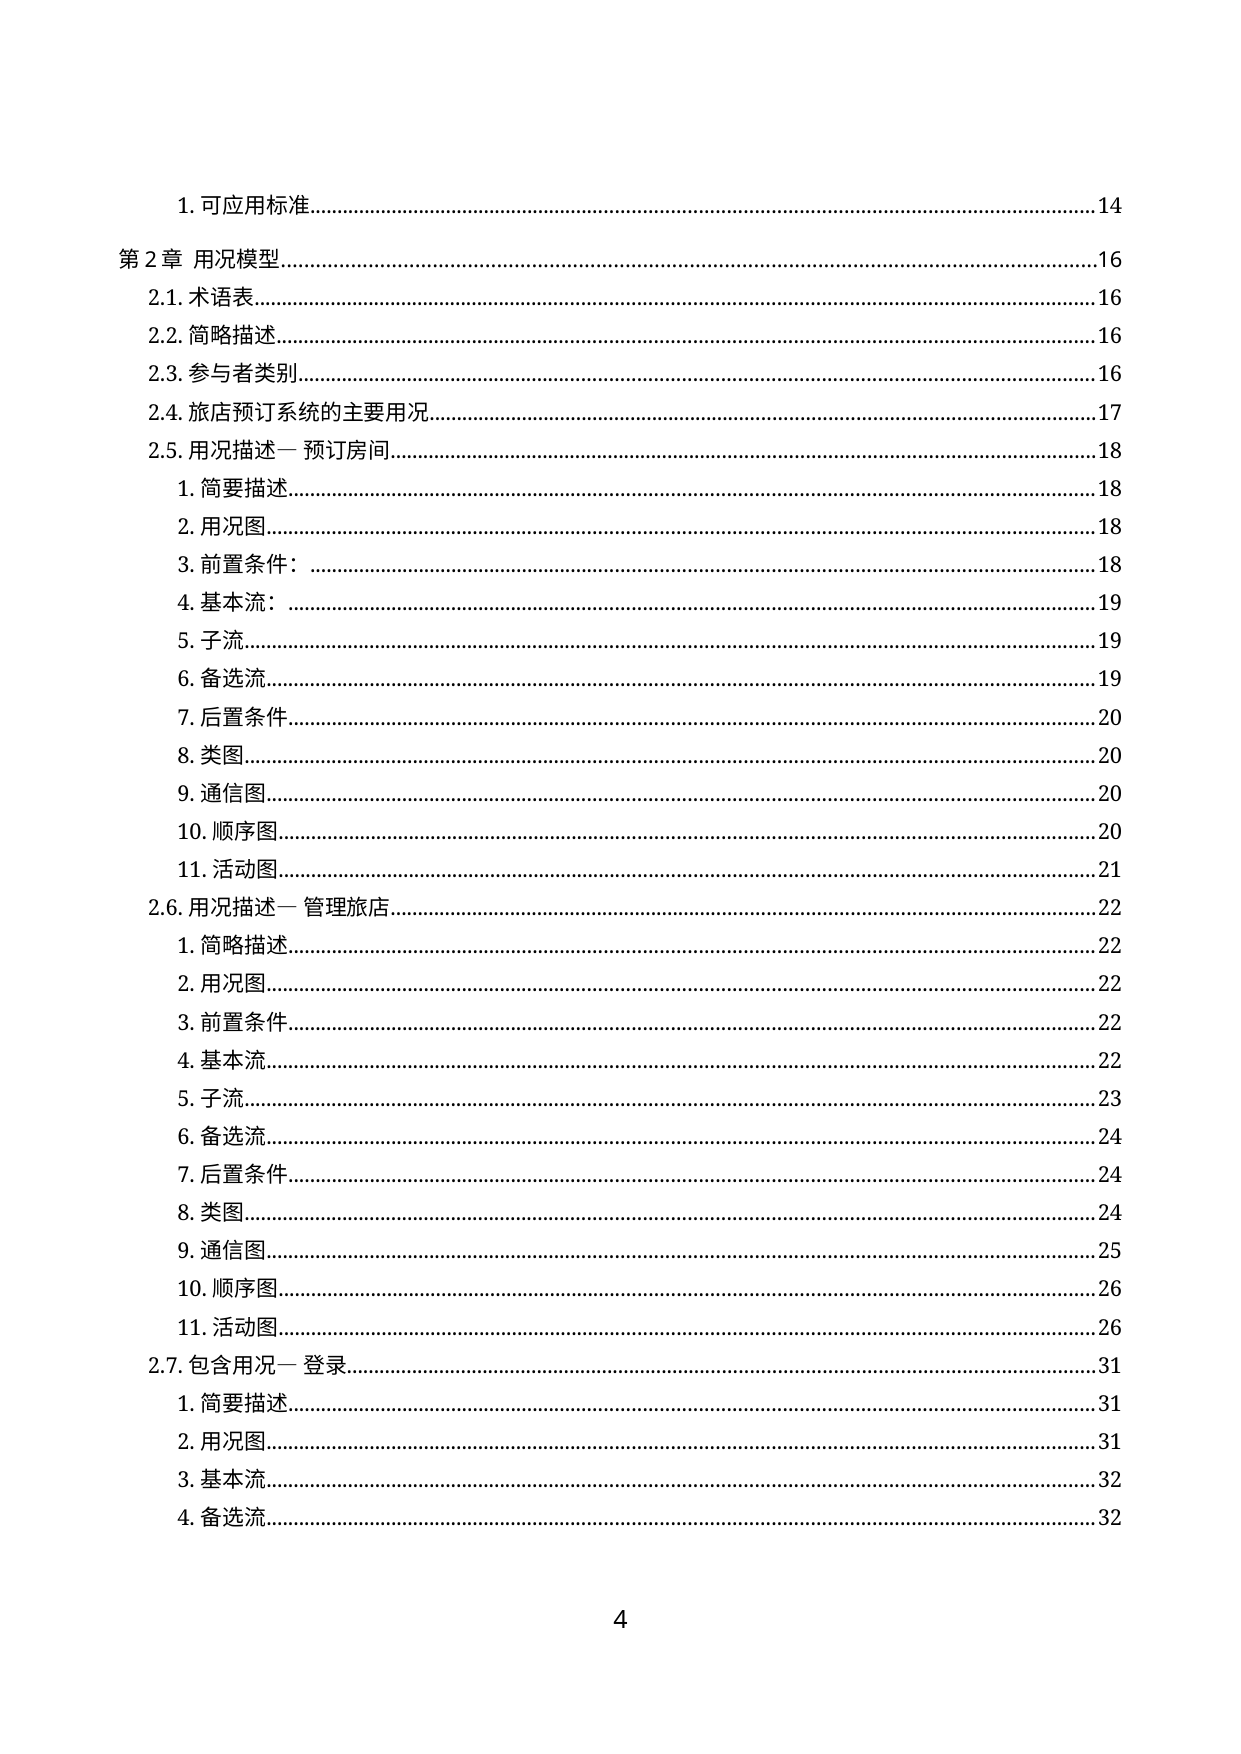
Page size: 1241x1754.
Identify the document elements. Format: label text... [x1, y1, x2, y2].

text 2.2. 简略描述 16 [148, 318, 1122, 350]
text 2.3. 参与者类别 16 [148, 356, 1122, 388]
text 2.7. 包含用况— 登录 31 [148, 1348, 1122, 1379]
text 2.1. 术语表 16 [148, 280, 1122, 312]
text 1. 简要描述 18 [177, 471, 1122, 502]
text 5. 子流 19 [177, 623, 1122, 655]
text 2.4. 旅店预订系统的主要用况 17 [148, 394, 1122, 426]
text 6. 备选流 24 [177, 1119, 1122, 1151]
text 2. 用况图 31 [177, 1424, 1122, 1456]
text 1. 简要描述 31 [177, 1386, 1122, 1417]
text 5. 子流 23 [177, 1081, 1122, 1112]
text 9. 通信图 20 [177, 776, 1122, 807]
text 4. 备选流 32 [177, 1500, 1122, 1532]
text 1. 简略描述 22 [177, 928, 1122, 960]
text 2. 用况图 18 [177, 509, 1122, 541]
text 7. 后置条件 24 [177, 1157, 1122, 1189]
text 2.5. 用况描述— 预订房间 18 [148, 433, 1122, 464]
text 2. 用况图 22 [177, 966, 1122, 998]
text 8. 类图 20 [177, 738, 1122, 769]
text 6. 备选流 19 [177, 661, 1122, 693]
text 3. 前置条件： 18 [177, 547, 1122, 579]
text 3. 前置条件 22 [177, 1004, 1122, 1036]
text 4. 基本流 22 [177, 1043, 1122, 1074]
text 第2章 用况模型 16 [118, 242, 1122, 274]
text 8. 类图 24 [177, 1195, 1122, 1227]
text 11. 活动图 21 [177, 852, 1122, 884]
text 10. 顺序图 20 [177, 814, 1122, 846]
text 2.6. 用况描述— 管理旅店 22 [148, 890, 1122, 922]
text 9. 通信图 25 [177, 1233, 1122, 1265]
text 7. 后置条件 20 [177, 699, 1122, 731]
text 3. 基本流 32 [177, 1462, 1122, 1494]
text 4. 基本流： 19 [177, 585, 1122, 617]
text 11. 活动图 26 [177, 1309, 1122, 1341]
text 1. 可应用标准 14 [177, 188, 1122, 219]
text 10. 顺序图 26 [177, 1271, 1122, 1303]
